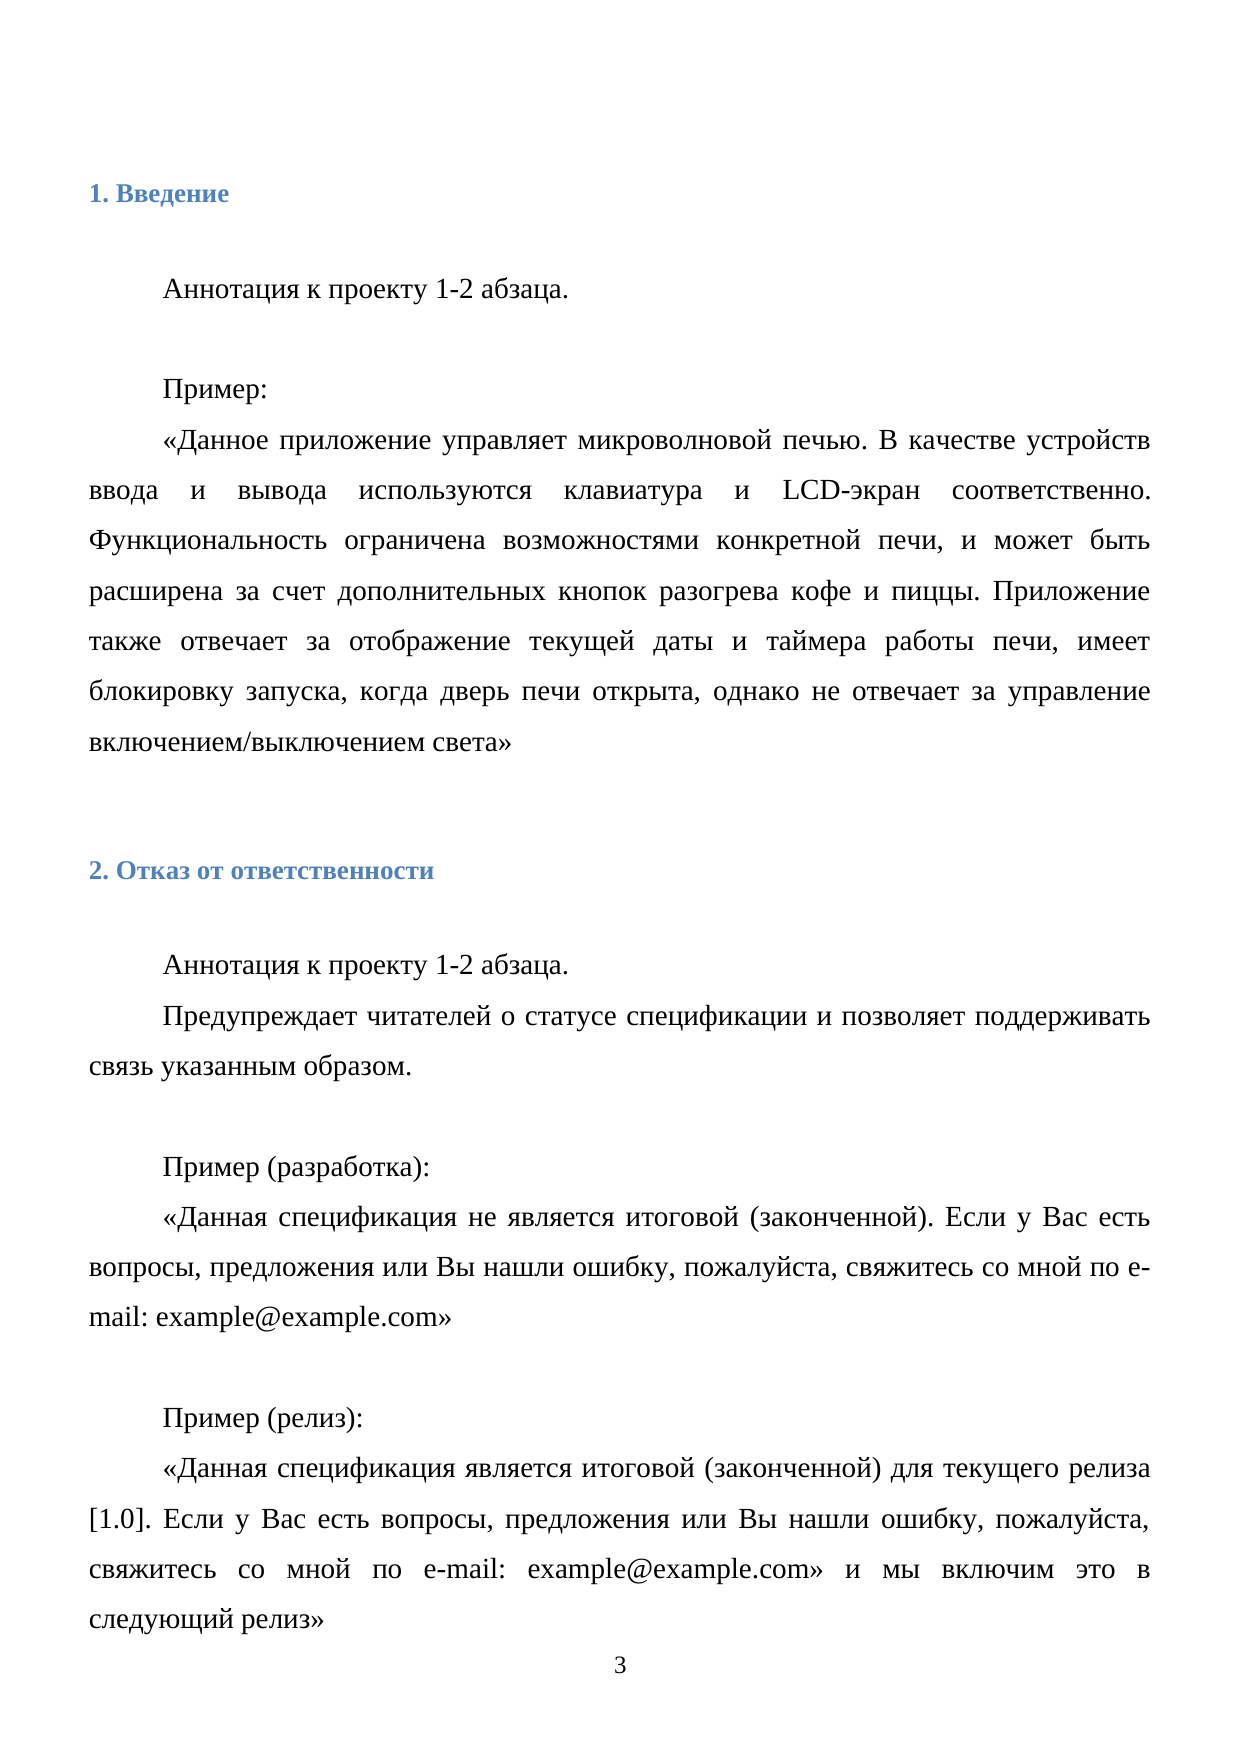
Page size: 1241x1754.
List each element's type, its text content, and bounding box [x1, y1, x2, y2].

text Пример (релиз): [88, 1400, 1152, 1434]
text «Данная спецификация не является итоговой (законченной). Если у Вас есть вопросы, предложения или Вы нашли ошибку, пожалуйста, свяжитесь со мной по e-mail: example@example.com» [88, 1199, 1152, 1333]
text «Данная спецификация является итоговой (законченной) для текущего релиза [1.0]. Если у Вас есть вопросы, предложения или Вы нашли ошибку, пожалуйста, свяжитесь со мной по e-mail: example@example.com» и мы включим это в следующий релиз» [88, 1451, 1152, 1635]
text Предупреждает читателей о статусе спецификации и позволяет поддерживать связь указанным образом. [88, 998, 1152, 1082]
text Аннотация к проекту 1-2 абзаца. [88, 271, 1152, 304]
text Пример (разработка): [88, 1149, 1152, 1182]
text «Данное приложение управляет микроволновой печью. В качестве устройств ввода и вывода используются клавиатура и LCD-экран соответственно. Функциональность ограничена возможностями конкретной печи, и может быть расширена за счет дополнительных кнопок разогрева кофе и пиццы. Приложение также отвечает за отображение текущей даты и таймера работы печи, имеет блокировку запуска, когда дверь печи открыта, однако не отвечает за управление включением/выключением света» [88, 422, 1152, 757]
subtitle 2. Отказ от ответственности [88, 854, 1152, 885]
text Аннотация к проекту 1-2 абзаца. [88, 947, 1152, 981]
subtitle 1. Введение [88, 178, 1152, 209]
text Пример: [88, 371, 1152, 405]
